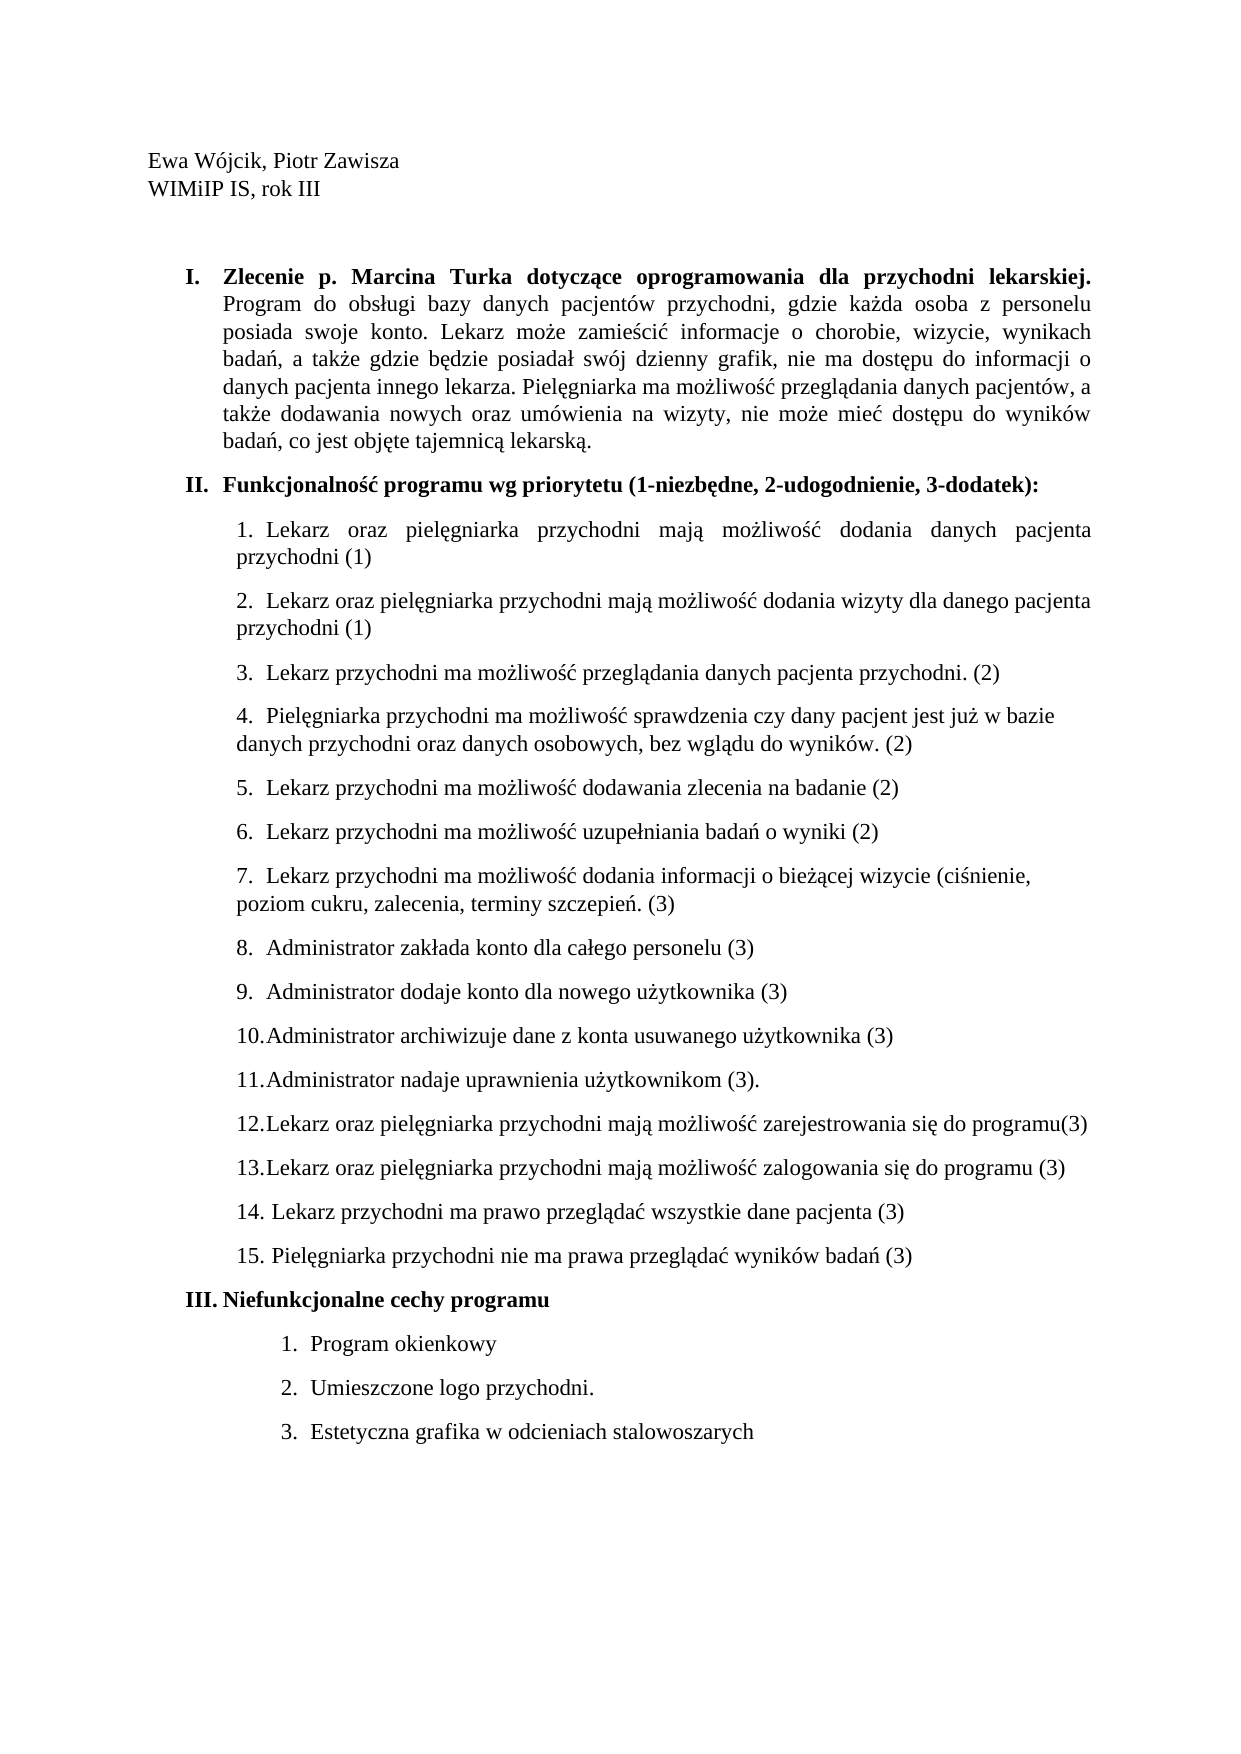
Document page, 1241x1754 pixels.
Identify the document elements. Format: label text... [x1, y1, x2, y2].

list Estetyczna grafika w odcieniach stalowoszarych [281, 1418, 1093, 1445]
list Lekarz przychodni ma prawo przeglądać wszystkie dane pacjenta (3) [236, 1198, 1093, 1224]
list Lekarz oraz pielęgniarka przychodni mają możliwość zarejestrowania się do programu(3) [236, 1110, 1093, 1136]
list Lekarz oraz pielęgniarka przychodni mają możliwość dodania wizyty dla danego pacjenta przychodni (1) [236, 587, 1093, 641]
list Niefunkcjonalne cechy programu [185, 1286, 1093, 1312]
list Pielęgniarka przychodni ma możliwość sprawdzenia czy dany pacjent jest już w bazie danych przychodni oraz danych osobowych, bez wglądu do wyników. (2) [236, 703, 1093, 756]
list Administrator dodaje konto dla nowego użytkownika (3) [236, 978, 1093, 1004]
list Lekarz przychodni ma możliwość uzupełniania badań o wyniki (2) [236, 818, 1093, 844]
list Administrator zakłada konto dla całego personelu (3) [236, 934, 1093, 960]
list Lekarz przychodni ma możliwość dodania informacji o bieżącej wizycie (ciśnienie, poziom cukru, zalecenia, terminy szczepień. (3) [236, 862, 1093, 916]
text Ewa Wójcik, Piotr Zawisza WIMiIP IS, rok III [148, 148, 1093, 201]
list Administrator archiwizuje dane z konta usuwanego użytkownika (3) [236, 1022, 1093, 1048]
list Lekarz przychodni ma możliwość przeglądania danych pacjenta przychodni. (2) [236, 658, 1093, 685]
list Umieszczone logo przychodni. [281, 1374, 1093, 1401]
list Zlecenie p. Marcina Turka dotyczące oprogramowania dla przychodni lekarskiej. Program do obsługi bazy danych pacjentów przychodni, gdzie każda osoba z personelu posiada swoje konto. Lekarz może zamieścić informacje o chorobie, wizycie, wynikach badań, a także gdzie będzie posiadał swój dzienny grafik, nie ma dostępu do informacji o danych pacjenta innego lekarza. Pielęgniarka ma możliwość przeglądania danych pacjentów, a także dodawania nowych oraz umówienia na wizyty, nie może mieć dostępu do wyników badań, co jest objęte tajemnicą lekarską. [185, 263, 1093, 454]
list Administrator nadaje uprawnienia użytkownikom (3). [236, 1066, 1093, 1092]
list Program okienkowy [281, 1330, 1093, 1357]
list Lekarz oraz pielęgniarka przychodni mają możliwość zalogowania się do programu (3) [236, 1154, 1093, 1180]
list Lekarz przychodni ma możliwość dodawania zlecenia na badanie (2) [236, 774, 1093, 800]
list Pielęgniarka przychodni nie ma prawa przeglądać wyników badań (3) [236, 1242, 1093, 1268]
list Funkcjonalność programu wg priorytetu (1-niezbędne, 2-udogodnienie, 3-dodatek): [185, 472, 1093, 498]
list Lekarz oraz pielęgniarka przychodni mają możliwość dodania danych pacjenta przychodni (1) [236, 516, 1093, 569]
